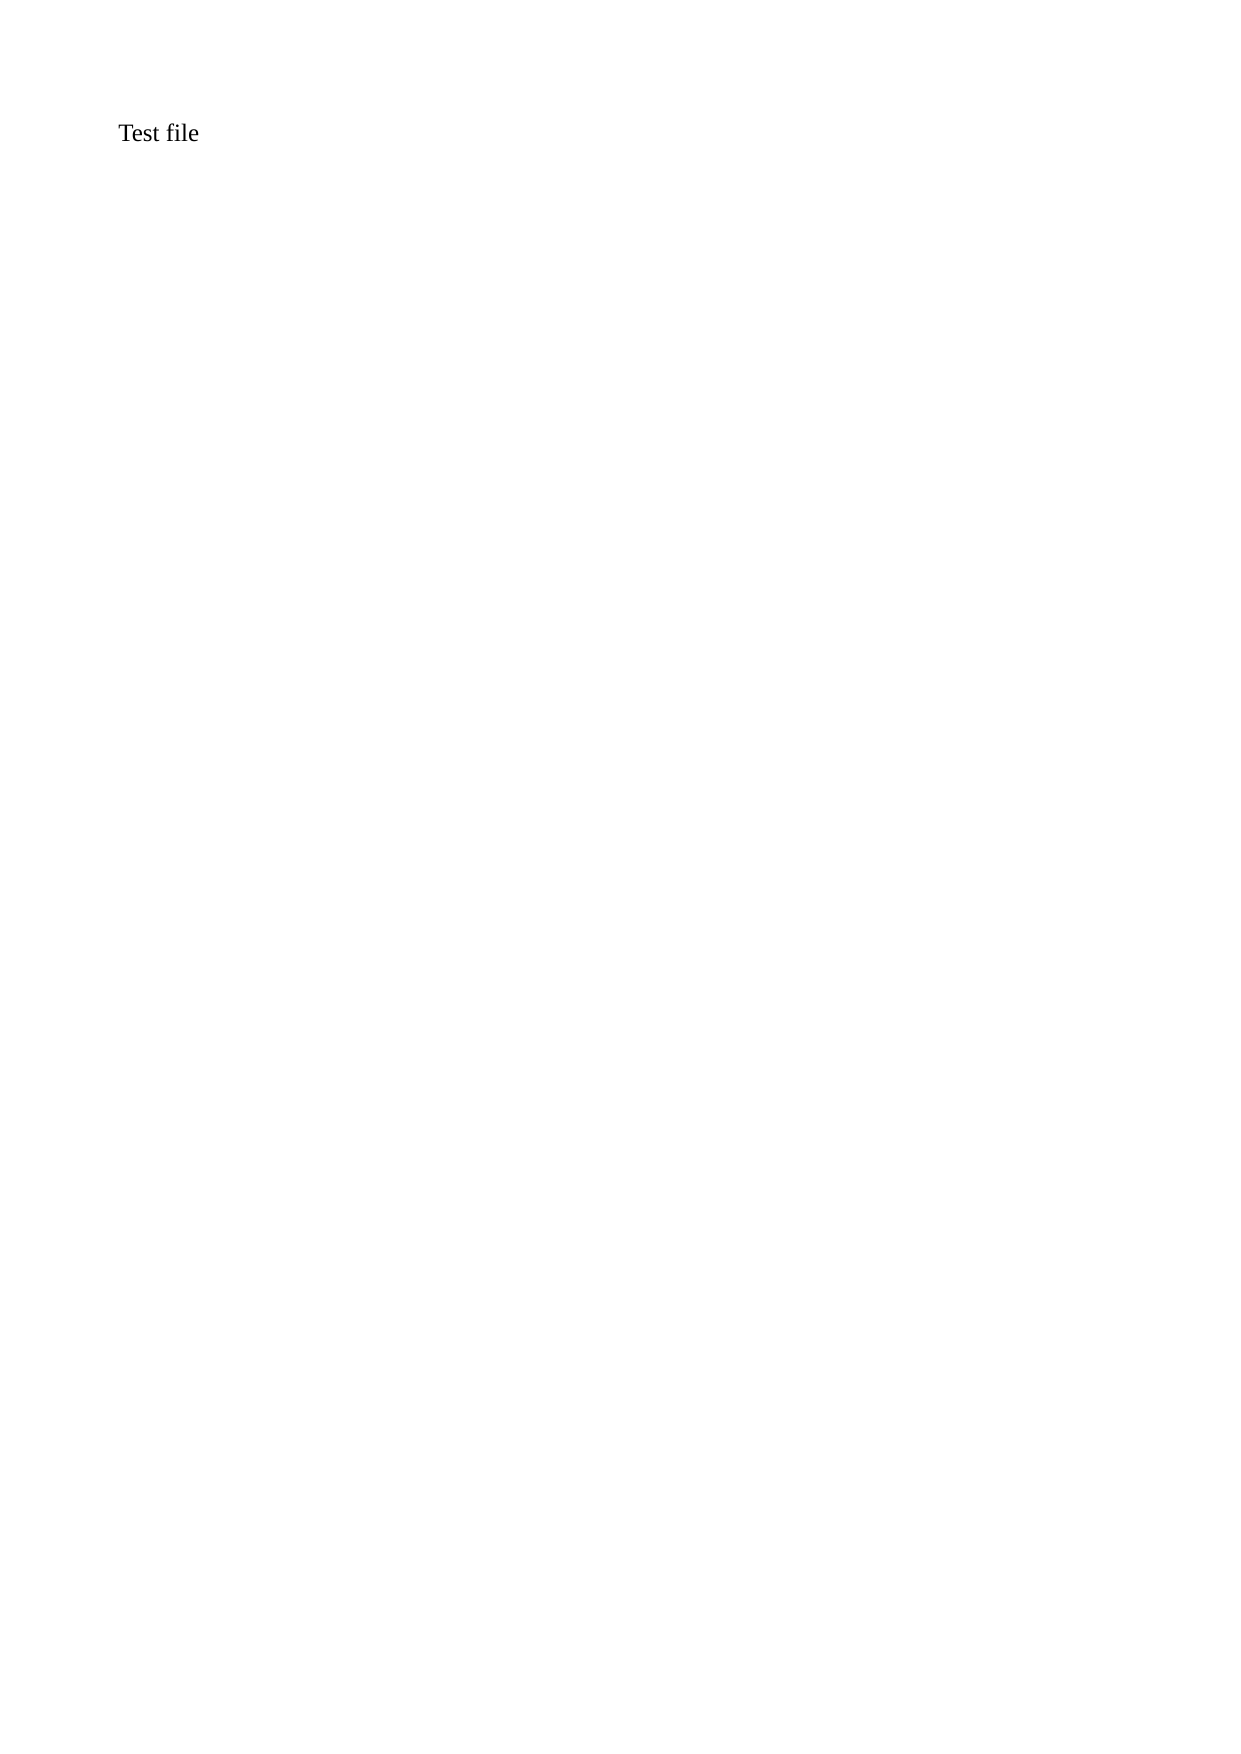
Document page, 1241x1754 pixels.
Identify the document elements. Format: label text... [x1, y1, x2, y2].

text Test file [118, 118, 1122, 147]
